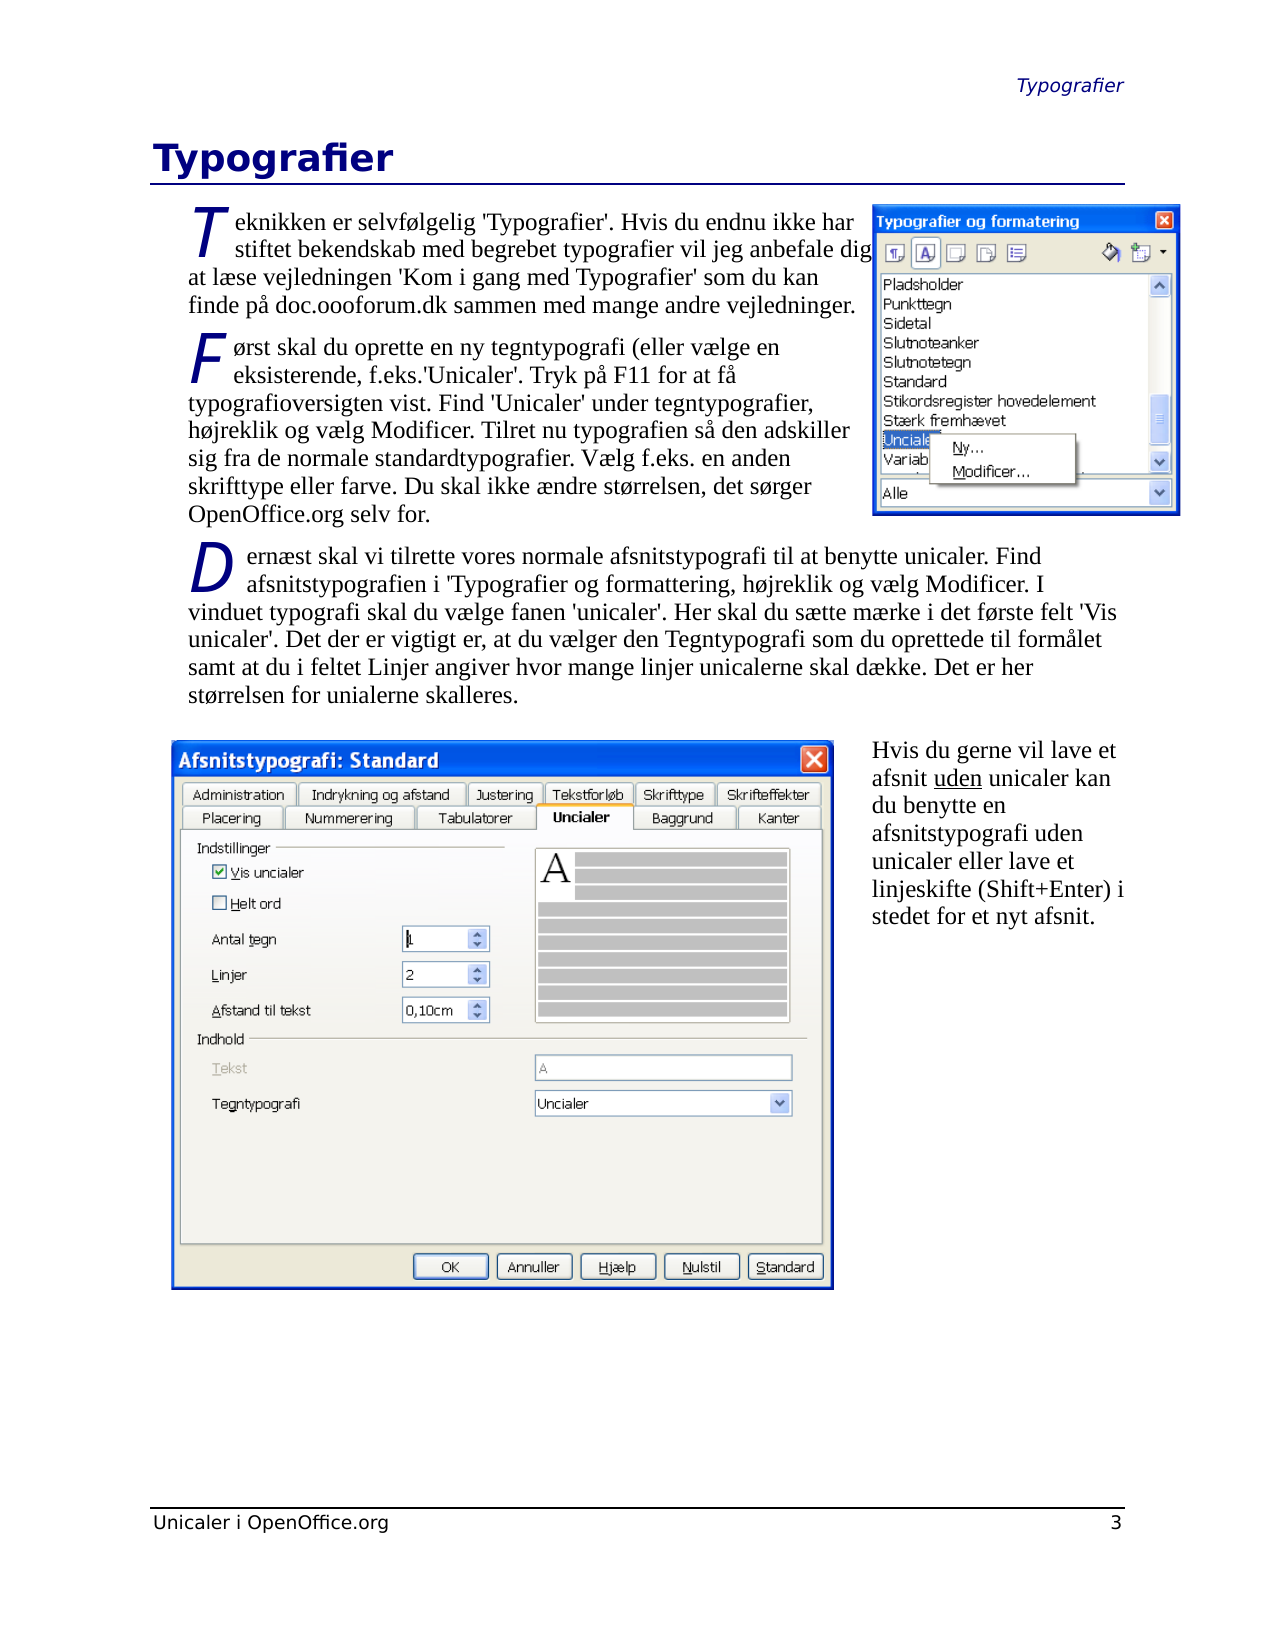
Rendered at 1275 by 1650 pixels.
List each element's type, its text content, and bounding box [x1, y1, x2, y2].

picture [872, 204, 1181, 516]
text Dernæst skal vi tilrette vores normale afsnits­typografi til at benytte unicaler. Find afsnitstypografien i 'Typografier og formattering, højreklik og vælg Modificer. I vinduet typografi skal du vælge fanen 'unicaler'. Her skal du sætte mærke i det første felt 'Vis unicaler'. Det der er vigtigt er, at du vælger den Tegntypografi som du oprettede til formålet samt at du i feltet Linjer angiver hvor mange linjer unicalerne skal dække. Det er her størrelsen for unialerne skalleres. Hvis du gerne vil lave et afsnit uden unicaler kan du benytte en afsnitstypografi uden unicaler eller lave et linjeskifte (Shift+Enter) i stedet for et nyt afsnit. [188, 542, 1125, 930]
picture [171, 740, 834, 1290]
text Først skal du oprette en ny tegntypografi (eller vælge en eksisterende, f.eks.'Unicaler'. Tryk på F11 for at få typografioversigten vist. Find 'Unicaler' under tegn­typografier, højreklik og vælg Modificer. Tilret nu typografien så den adskiller sig fra de normale standardtypografier. Vælg f.eks. en anden skrifttype eller farve. Du skal ikke ændre størrelsen, det sørger OpenOffice.org selv for. [188, 333, 1125, 527]
text Teknikken er selvfølgelig 'Typografier'. Hvis du endnu ikke har stiftet bekendskab med begrebet typografier vil jeg anbefale dig at læse vejledningen 'Kom i gang med Typografier' som du kan finde på doc.oooforum.dk sammen med mange andre vejledninger. [188, 208, 872, 319]
subtitle Typografier [150, 134, 1125, 183]
